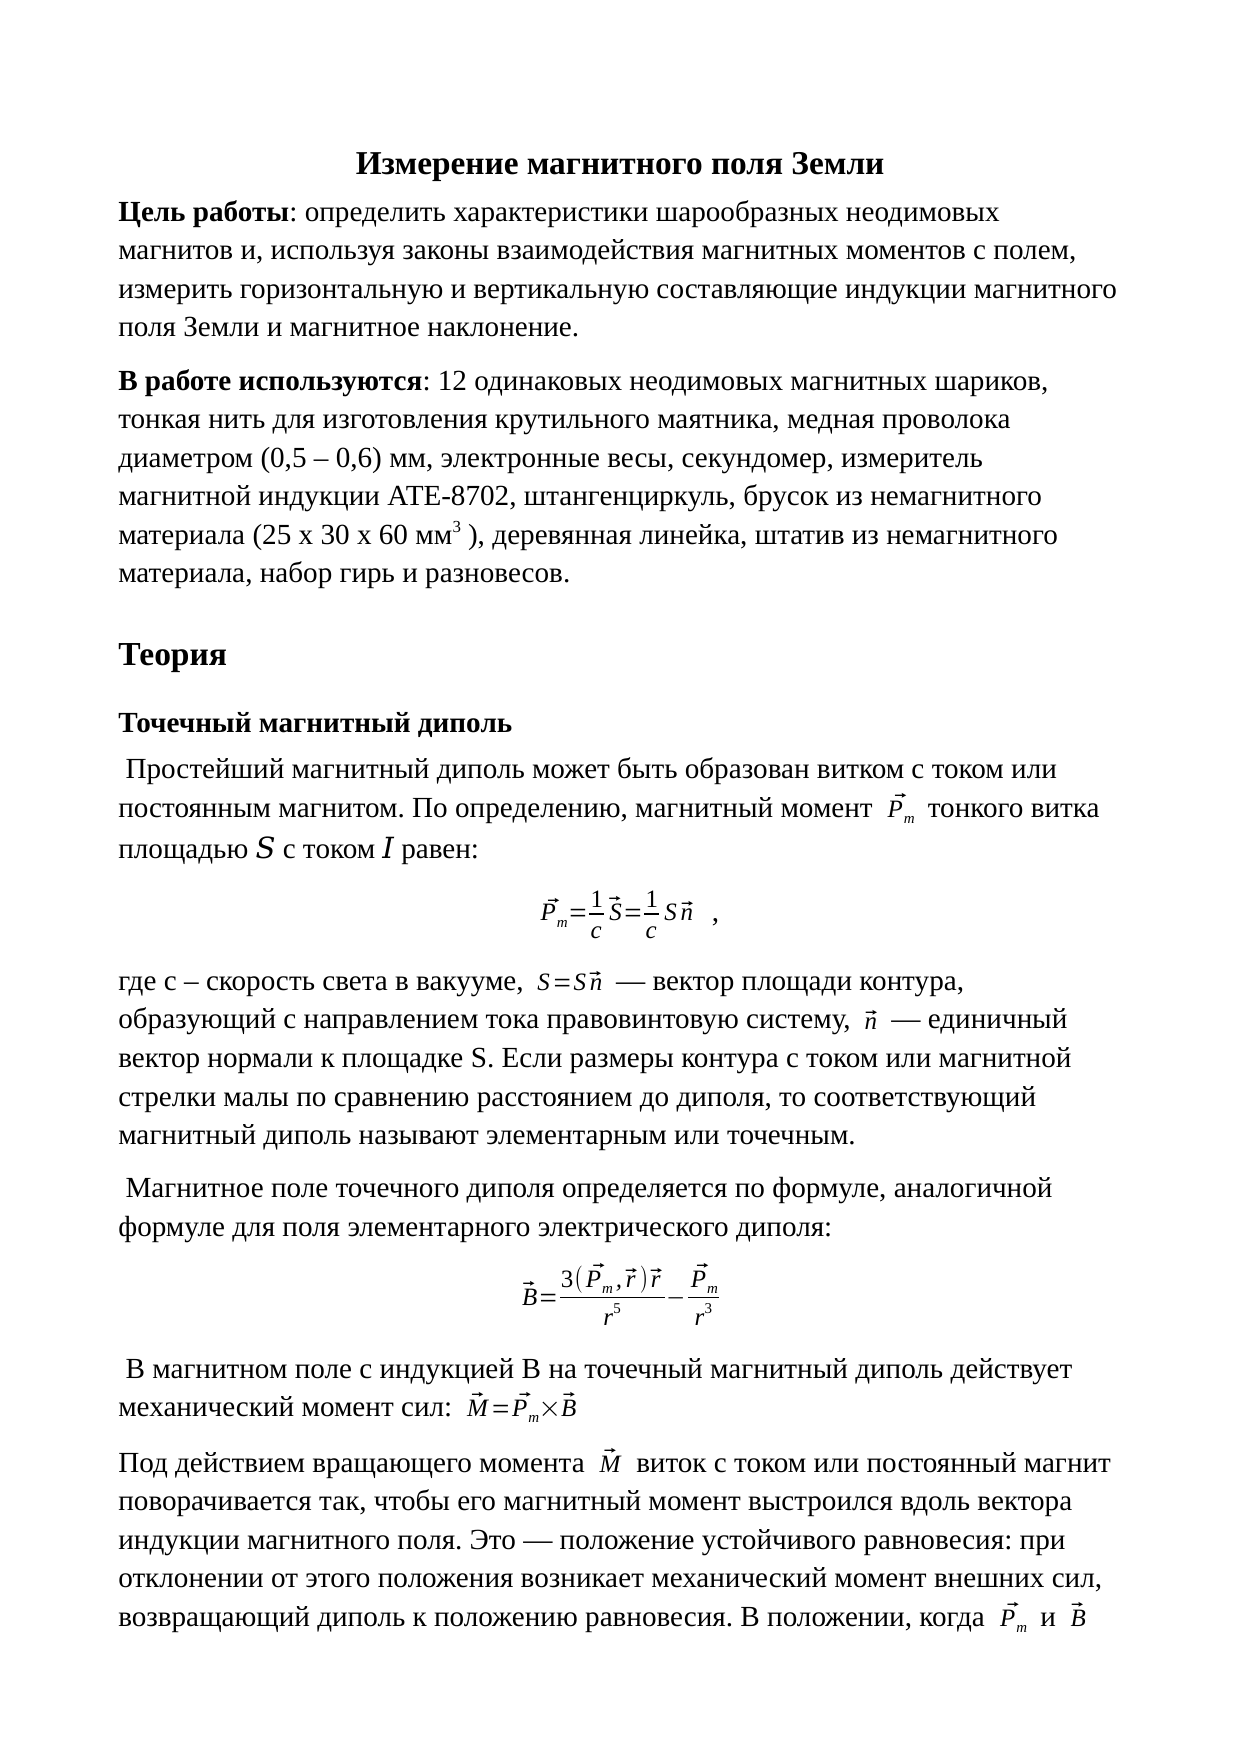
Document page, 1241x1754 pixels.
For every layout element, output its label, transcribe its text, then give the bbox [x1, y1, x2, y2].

text где с – скорость света в вакууме, — вектор площади контура, образующий с направлением тока правовинтовую систему, — единичный вектор нормали к площадке S. Если размеры контура с током или магнитной стрелки малы по сравнению расстоянием до диполя, то соответствующий магнитный диполь называют элементарным или точечным. [118, 963, 1122, 1151]
title Измерение магнитного поля Земли [118, 143, 1122, 181]
subtitle Точечный магнитный диполь [118, 706, 1122, 739]
subtitle Теория [118, 633, 1122, 672]
text В работе используются: 12 одинаковых неодимовых магнитных шариков, тонкая нить для изготовления крутильного маятника, медная проволока диаметром (0,5 – 0,6) мм, электронные весы, секундомер, измеритель магнитной индукции АТЕ-8702, штангенциркуль, брусок из немагнитного материала (25 х 30 х 60 мм3 ), деревянная линейка, штатив из немагнитного материала, набор гирь и разновесов. [118, 363, 1122, 589]
text В магнитном поле с индукцией B на точечный магнитный диполь действует механический момент сил: [118, 1351, 1122, 1425]
text Простейший магнитный диполь может быть образован витком с током или постоянным магнитом. По определению, магнитный момент тонкого витка площадью 𝑆 с током 𝐼 равен: [118, 752, 1122, 865]
text Под действием вращающего момента виток с током или постоянный магнит поворачивается так, чтобы его магнитный момент выстроился вдоль вектора индукции магнитного поля. Это — положение устойчивого равновесия: при отклонении от этого положения возникает механический момент внешних сил, возвращающий диполь к положению равновесия. В положении, когда и параллельны, но направлены противоположно друг другу, также имеет место равновесие (𝑀 = 0), но такое равновесие неустойчиво: малейшее отклонение от этого положения приведёт к появлению момента сил, стремящихся отклонить диполь ещё дальше от начального положения. Магнитный диполь в магнитном поле обладает энергией: [118, 1445, 1122, 1636]
text Магнитное поле точечного диполя определяется по формуле, аналогичной формуле для поля элементарного электрического диполя: [118, 1170, 1122, 1242]
text , [118, 884, 1122, 943]
text Цель работы: определить характеристики шарообразных неодимовых магнитов и, используя законы взаимодействия магнитных моментов с полем, измерить горизонтальную и вертикальную составляющие индукции магнитного поля Земли и магнитное наклонение. [118, 194, 1122, 343]
